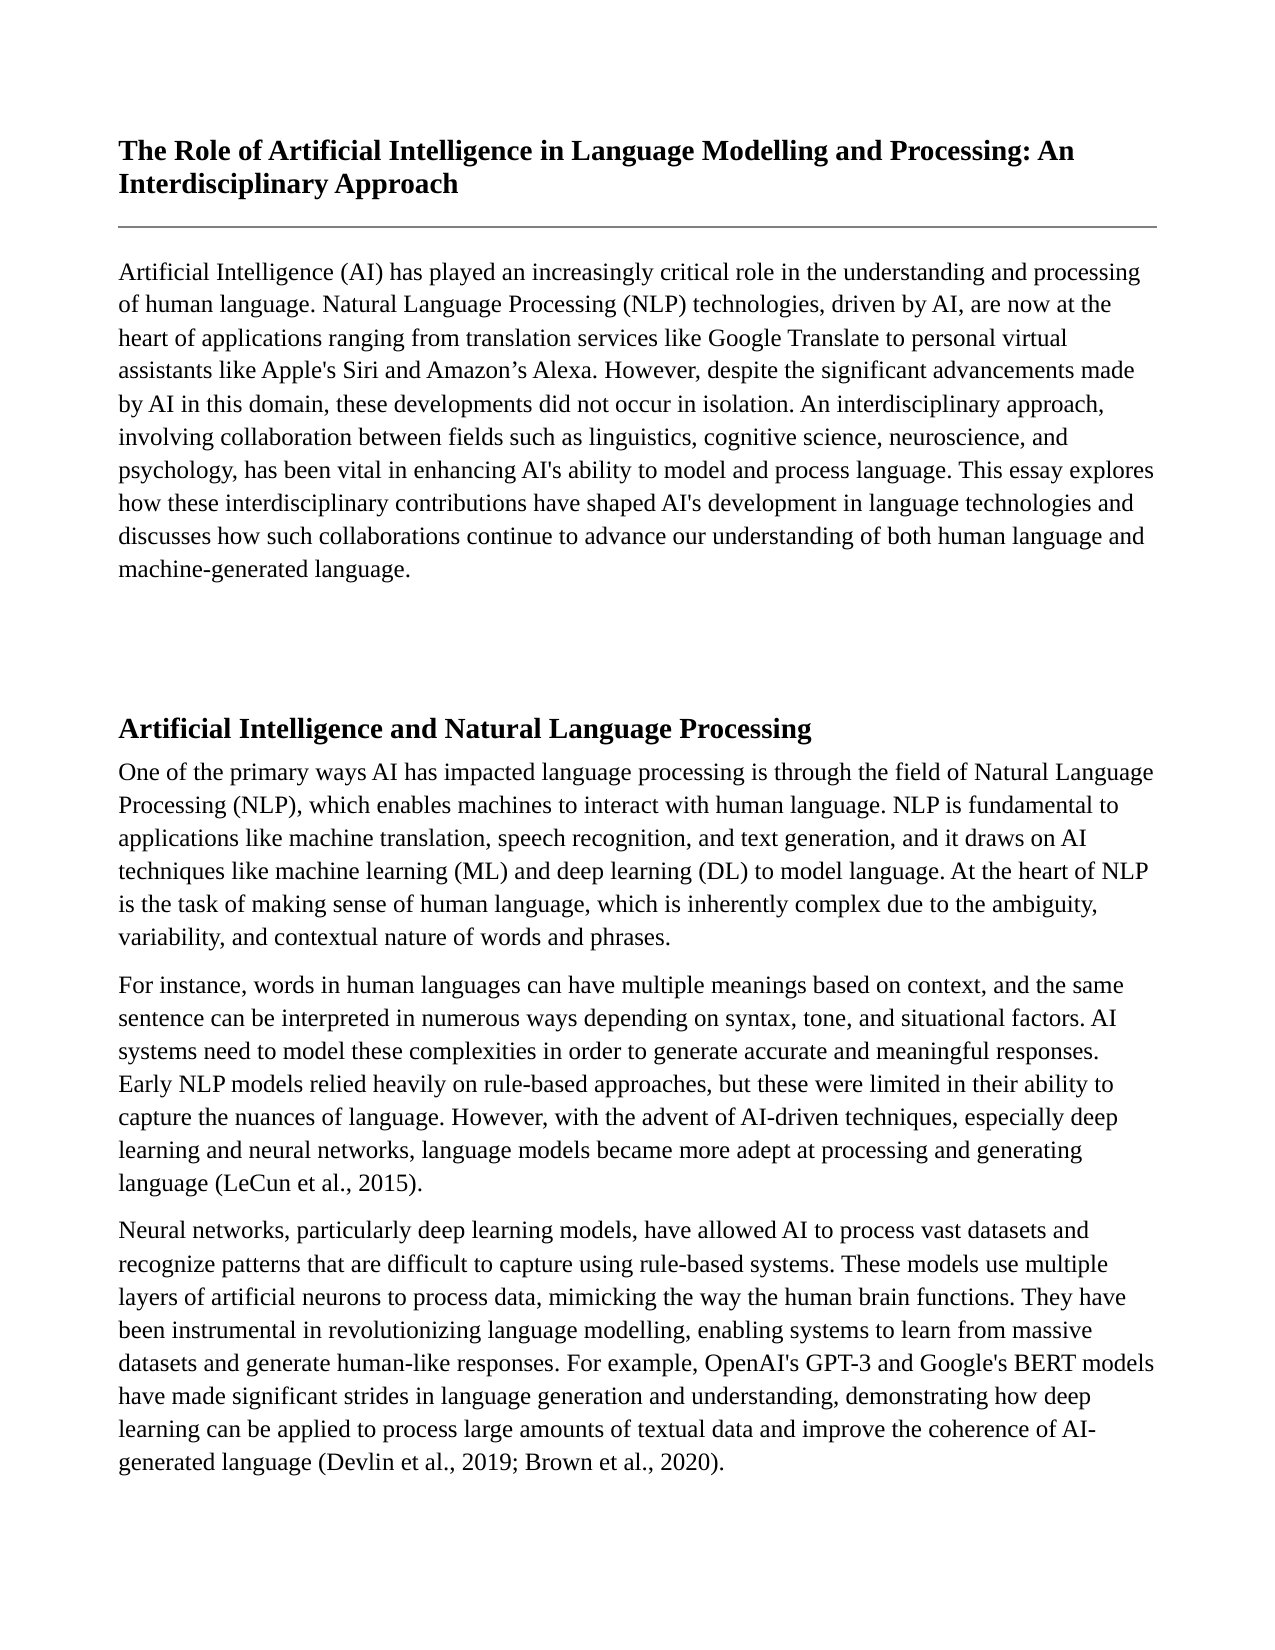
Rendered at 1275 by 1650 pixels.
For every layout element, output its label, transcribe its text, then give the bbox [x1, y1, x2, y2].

text For instance, words in human languages can have multiple meanings based on context, and the same sentence can be interpreted in numerous ways depending on syntax, tone, and situational factors. AI systems need to model these complexities in order to generate accurate and meaningful responses. Early NLP models relied heavily on rule-based approaches, but these were limited in their ability to capture the nuances of language. However, with the advent of AI-driven techniques, especially deep learning and neural networks, language models became more adept at processing and generating language (LeCun et al., 2015). [118, 970, 1157, 1197]
text Artificial Intelligence (AI) has played an increasingly critical role in the understanding and processing of human language. Natural Language Processing (NLP) technologies, driven by AI, are now at the heart of applications ranging from translation services like Google Translate to personal virtual assistants like Apple's Siri and Amazon’s Alexa. However, despite the significant advancements made by AI in this domain, these developments did not occur in isolation. An interdisciplinary approach, involving collaboration between fields such as linguistics, cognitive science, neuroscience, and psychology, has been vital in enhancing AI's ability to model and process language. This essay explores how these interdisciplinary contributions have shaped AI's development in language technologies and discusses how such collaborations continue to advance our understanding of both human language and machine-generated language. [118, 257, 1157, 582]
subtitle The Role of Artificial Intelligence in Language Modelling and Processing: An Interdisciplinary Approach [118, 133, 1157, 200]
text One of the primary ways AI has impacted language processing is through the field of Natural Language Processing (NLP), which enables machines to interact with human language. NLP is fundamental to applications like machine translation, speech recognition, and text generation, and it draws on AI techniques like machine learning (ML) and deep learning (DL) to model language. At the heart of NLP is the task of making sense of human language, which is inherently complex due to the ambiguity, variability, and contextual nature of words and phrases. [118, 757, 1157, 951]
subtitle Artificial Intelligence and Natural Language Processing [118, 711, 1157, 745]
text Neural networks, particularly deep learning models, have allowed AI to process vast datasets and recognize patterns that are difficult to capture using rule-based systems. These models use multiple layers of artificial neurons to process data, mimicking the way the human brain functions. They have been instrumental in revolutionizing language modelling, enabling systems to learn from massive datasets and generate human-like responses. For example, OpenAI's GPT-3 and Google's BERT models have made significant strides in language generation and understanding, demonstrating how deep learning can be applied to process large amounts of textual data and improve the coherence of AI-generated language (Devlin et al., 2019; Brown et al., 2020). [118, 1216, 1157, 1476]
